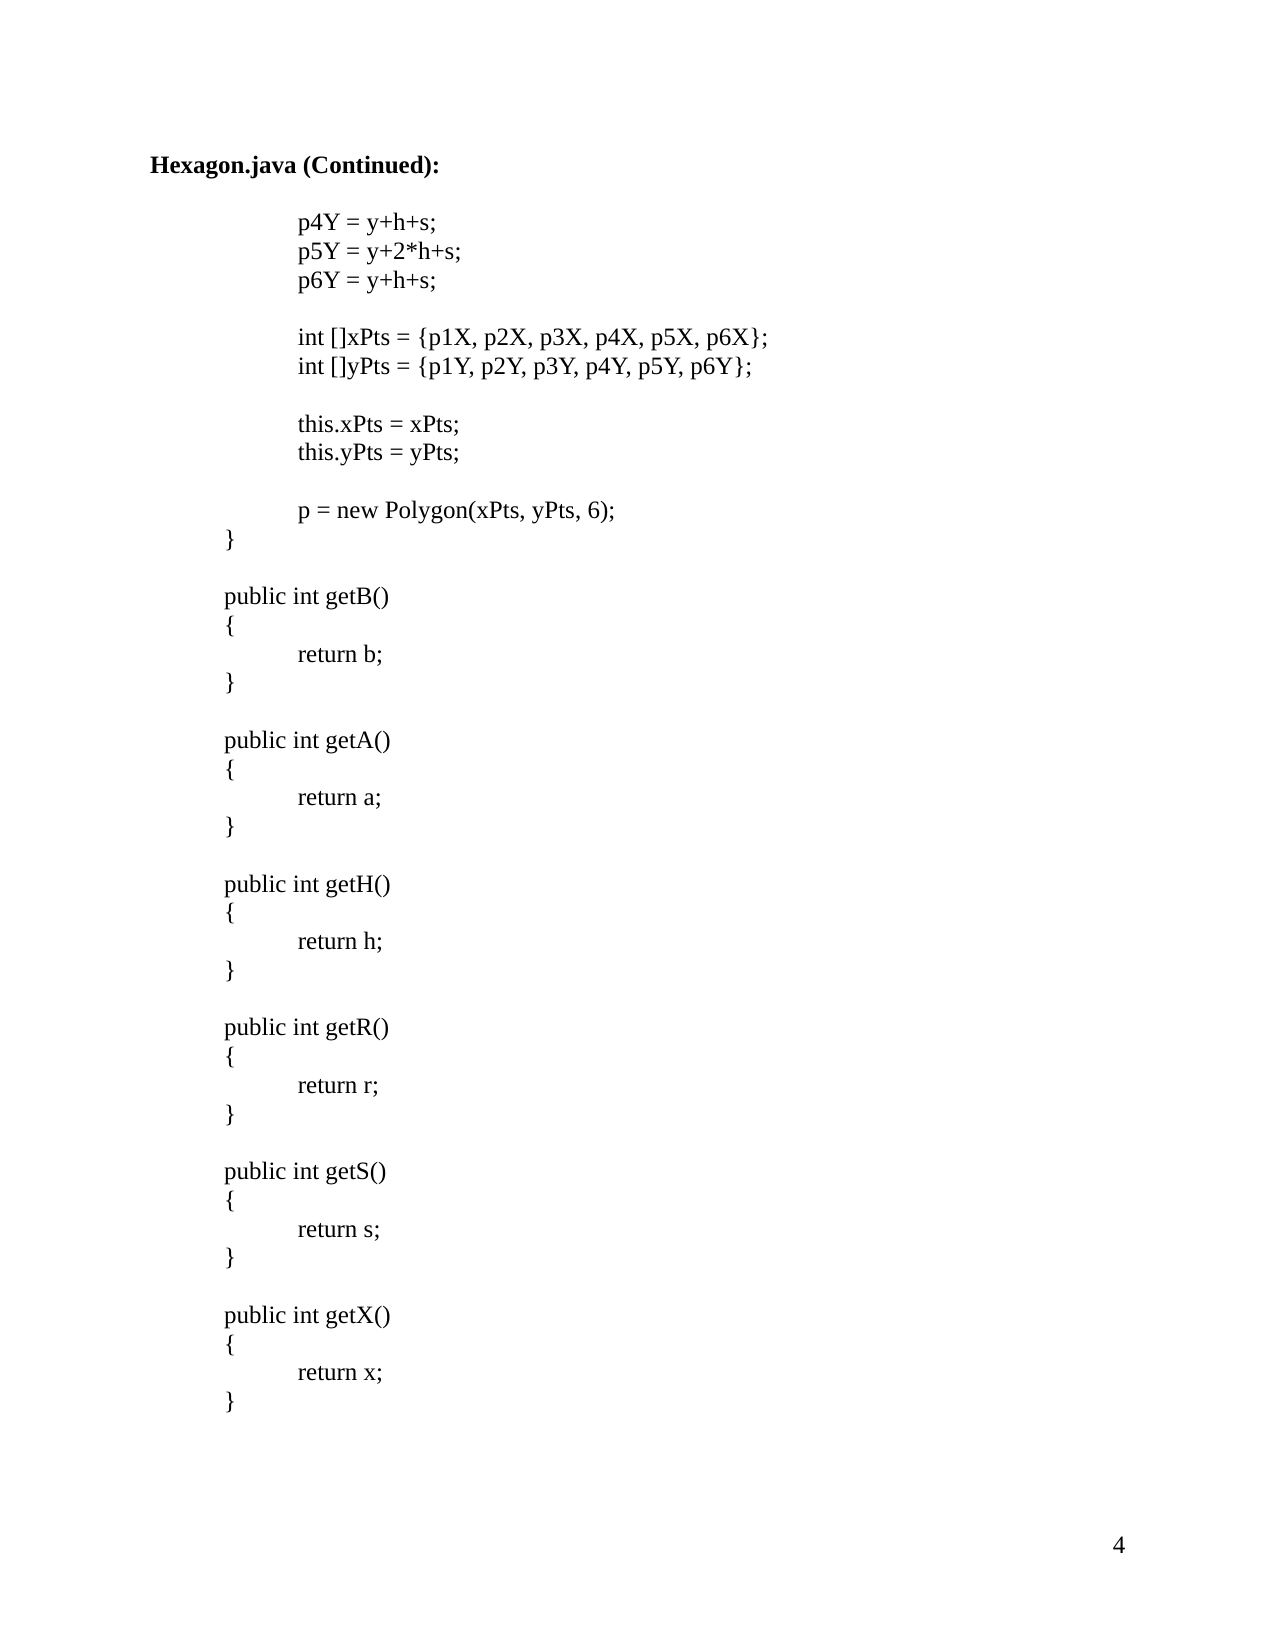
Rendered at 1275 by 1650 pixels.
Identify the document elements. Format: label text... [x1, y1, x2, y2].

text this.yPts = yPts; [150, 437, 1125, 466]
text { [150, 1329, 1125, 1357]
text int []yPts = {p1Y, p2Y, p3Y, p4Y, p5Y, p6Y}; [150, 351, 1125, 380]
text { [150, 754, 1125, 782]
text Hexagon.java (Continued): [150, 150, 1125, 179]
text public int getS() [150, 1156, 1125, 1185]
text return s; [150, 1214, 1125, 1242]
text return r; [150, 1070, 1125, 1099]
text return x; [150, 1357, 1125, 1386]
text } [150, 955, 1125, 984]
text } [150, 811, 1125, 840]
text this.xPts = xPts; [150, 409, 1125, 437]
text } [150, 667, 1125, 696]
text public int getR() [150, 1012, 1125, 1041]
text { [150, 897, 1125, 926]
text return b; [150, 639, 1125, 667]
text public int getB() [150, 581, 1125, 610]
text { [150, 1185, 1125, 1214]
text { [150, 1041, 1125, 1070]
text } [150, 524, 1125, 552]
text p6Y = y+h+s; [150, 265, 1125, 294]
text public int getA() [150, 725, 1125, 754]
text p5Y = y+2*h+s; [150, 236, 1125, 265]
text return h; [150, 926, 1125, 955]
text } [150, 1386, 1125, 1415]
text return a; [150, 782, 1125, 811]
text public int getX() [150, 1300, 1125, 1329]
text } [150, 1242, 1125, 1271]
text int []xPts = {p1X, p2X, p3X, p4X, p5X, p6X}; [150, 322, 1125, 351]
text public int getH() [150, 869, 1125, 897]
text p4Y = y+h+s; [150, 207, 1125, 236]
text p = new Polygon(xPts, yPts, 6); [150, 495, 1125, 524]
text } [150, 1099, 1125, 1127]
text { [150, 610, 1125, 639]
